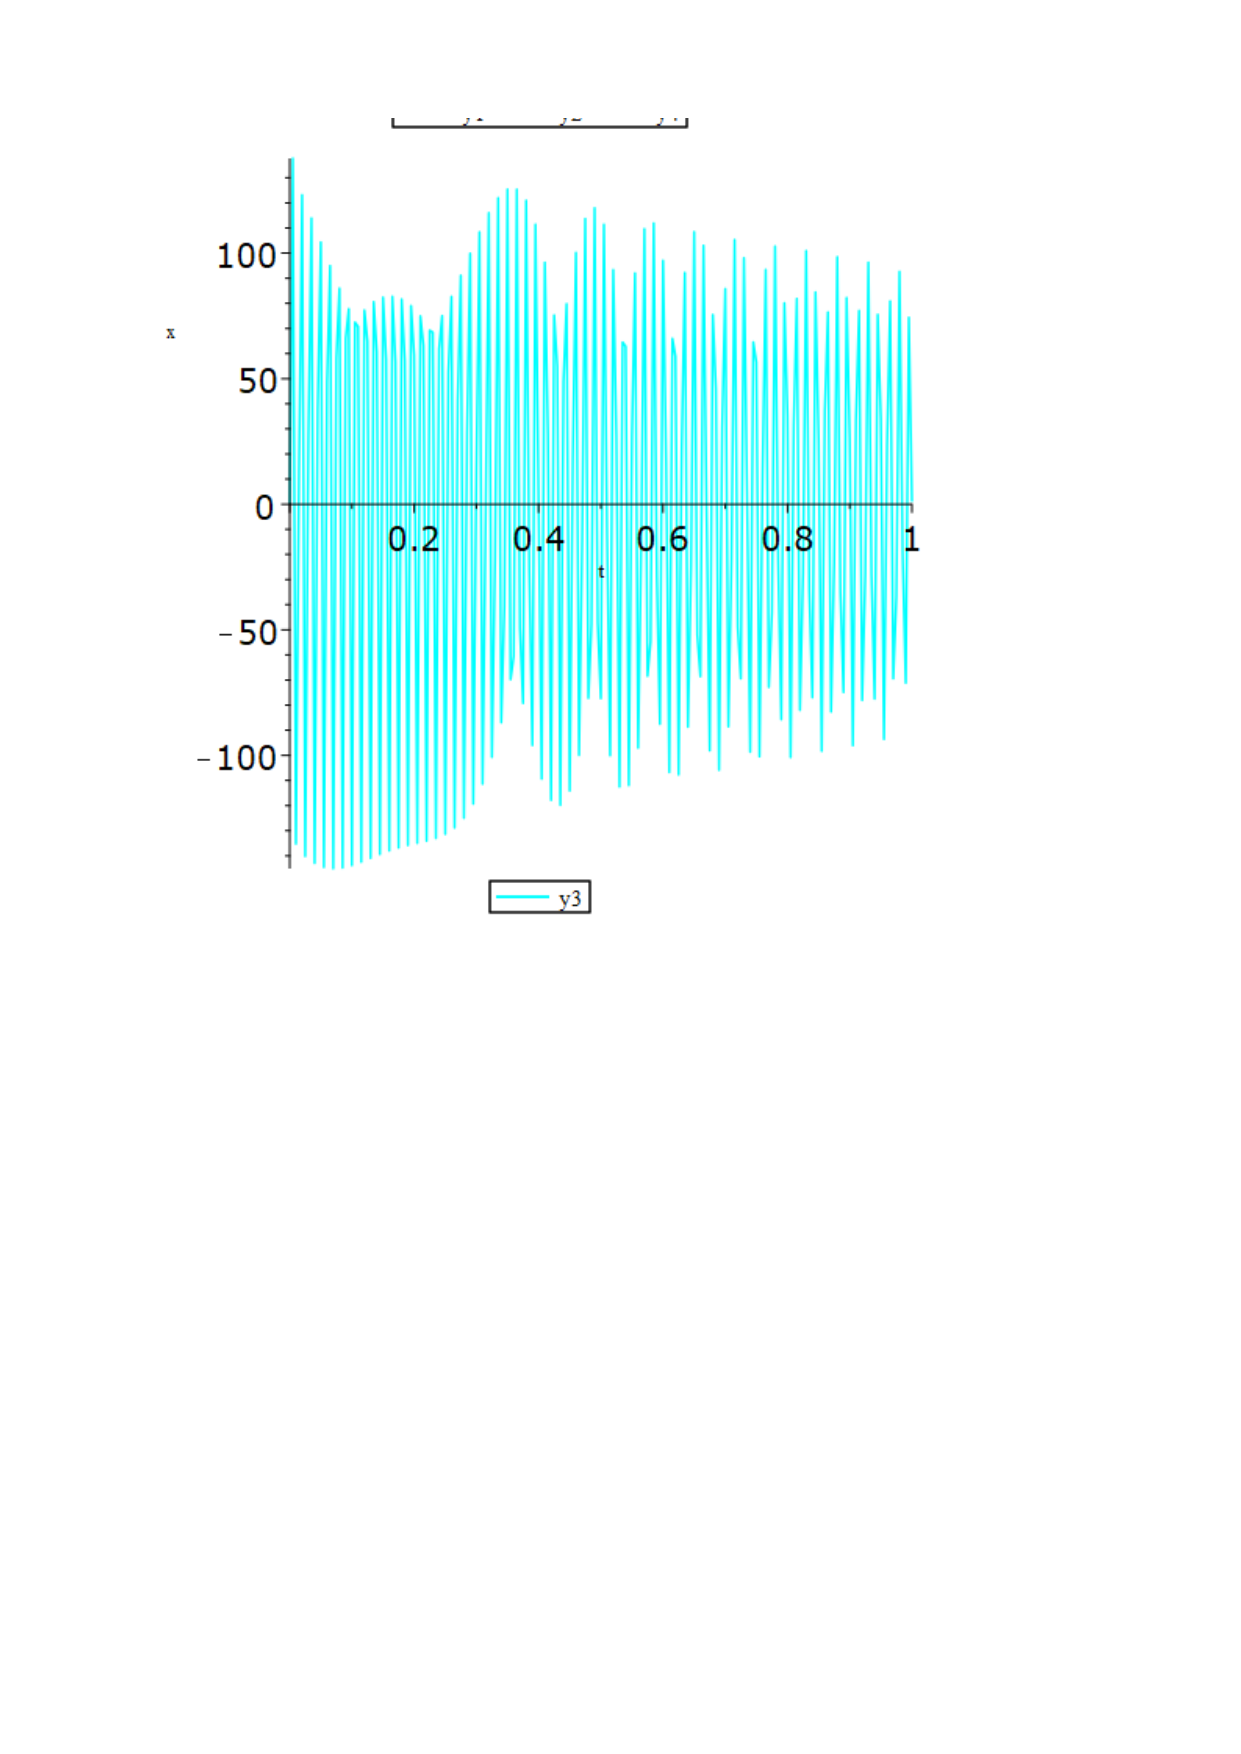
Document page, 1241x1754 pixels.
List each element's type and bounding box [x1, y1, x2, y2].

picture [118, 118, 992, 933]
